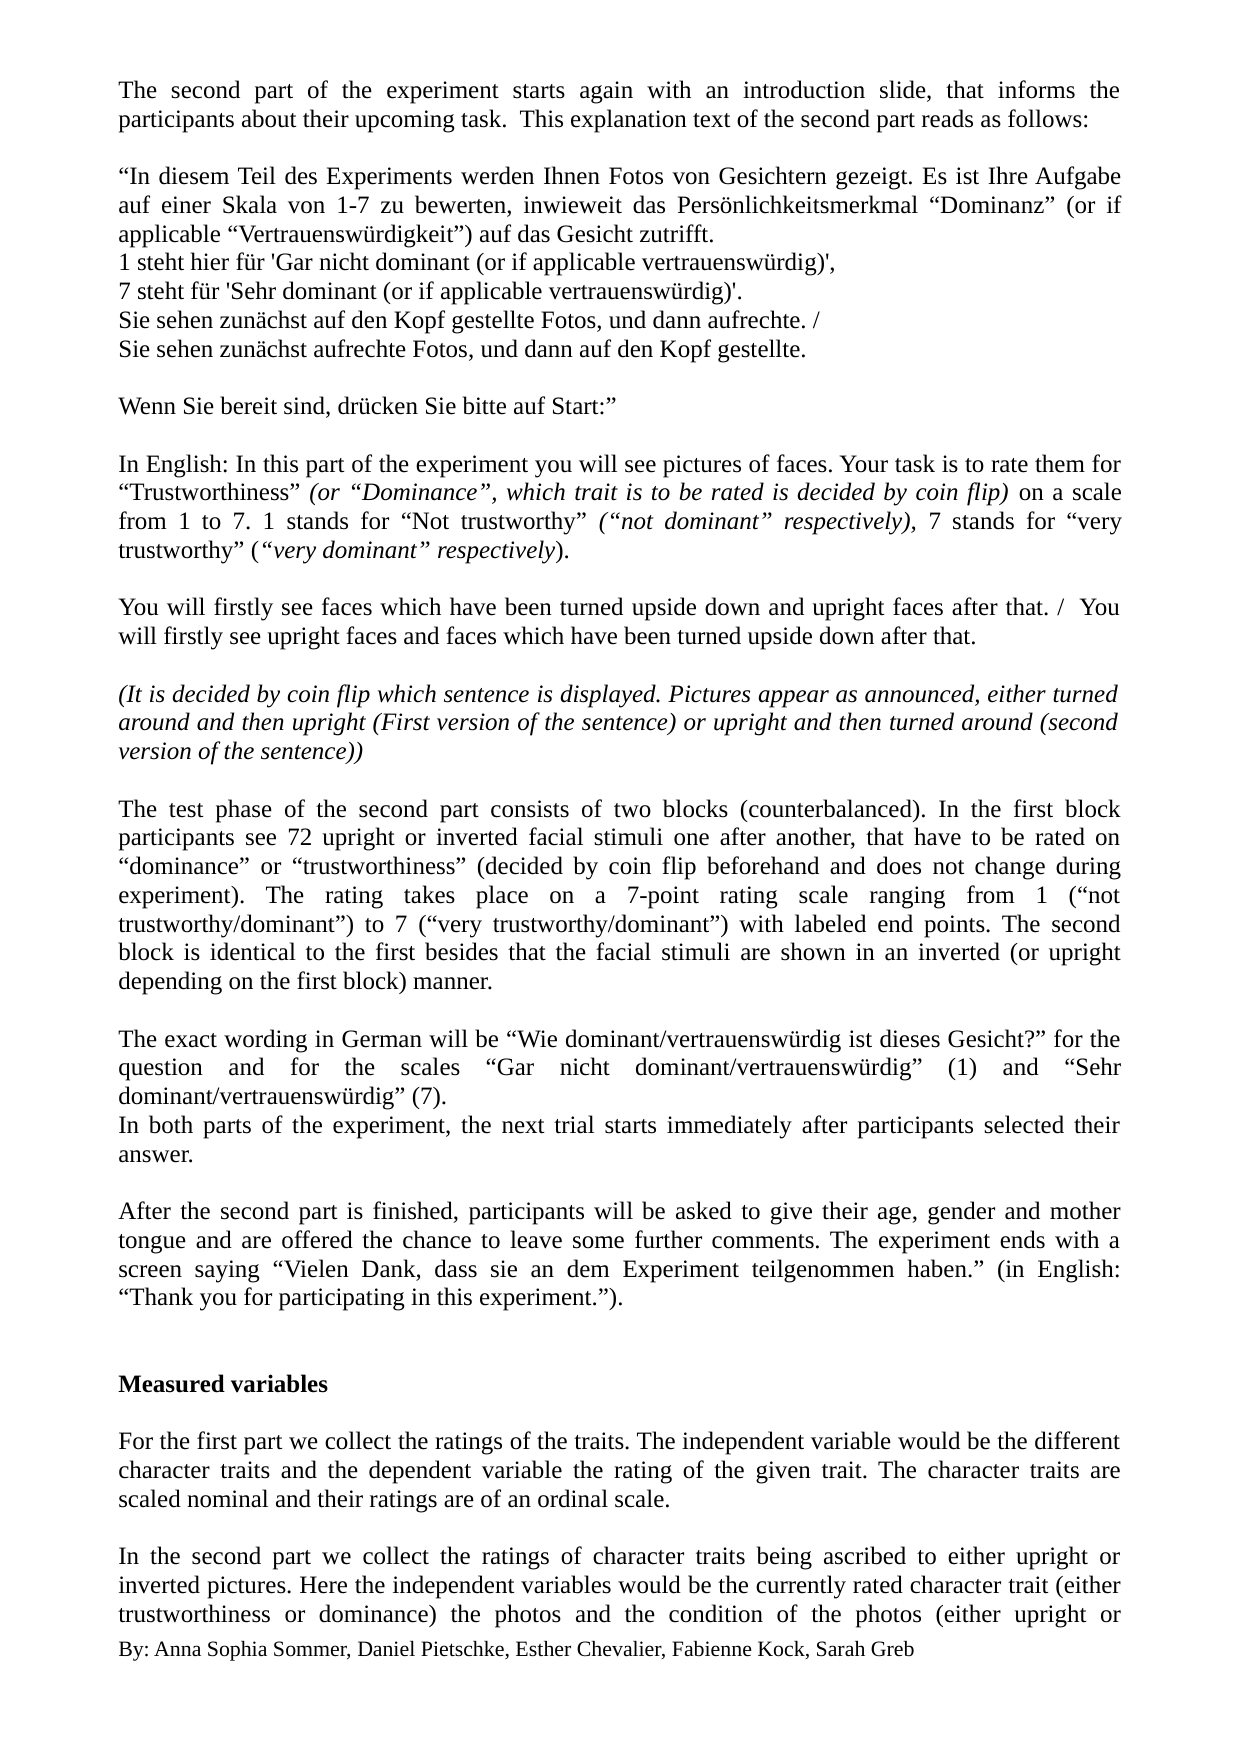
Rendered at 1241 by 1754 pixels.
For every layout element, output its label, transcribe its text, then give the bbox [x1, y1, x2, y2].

text 1 steht hier für 'Gar nicht dominant (or if applicable vertrauenswürdig)', [118, 247, 1122, 276]
text The exact wording in German will be “Wie dominant/vertrauenswürdig ist dieses Gesicht?” for the question and for the scales “Gar nicht dominant/vertrauenswürdig” (1) and “Sehr dominant/vertrauenswürdig” (7). [118, 1024, 1122, 1110]
text Sie sehen zunächst auf den Kopf gestellte Fotos, und dann aufrechte. / [118, 305, 1122, 334]
text In English: In this part of the experiment you will see pictures of faces. Your task is to rate them for “Trustworthiness” (or “Dominance”, which trait is to be rated is decided by coin flip) on a scale from 1 to 7. 1 stands for “Not trustworthy” (“not dominant” respectively), 7 stands for “very trustworthy” (“very dominant” respectively). [118, 449, 1122, 564]
text In both parts of the experiment, the next trial starts immediately after participants selected their answer. [118, 1110, 1122, 1167]
text The test phase of the second part consists of two blocks (counterbalanced). In the first block participants see 72 upright or inverted facial stimuli one after another, that have to be rated on “dominance” or “trustworthiness” (decided by coin flip beforehand and does not change during experiment). The rating takes place on a 7-point rating scale ranging from 1 (“not trustworthy/dominant”) to 7 (“very trustworthy/dominant”) with labeled end points. The second block is identical to the first besides that the facial stimuli are shown in an inverted (or upright depending on the first block) manner. [118, 765, 1122, 995]
text For the first part we collect the ratings of the traits. The independent variable would be the different character traits and the dependent variable the rating of the given trait. The character traits are scaled nominal and their ratings are of an ordinal scale. [118, 1426, 1122, 1512]
text The second part of the experiment starts again with an introduction slide, that informs the participants about their upcoming task. This explanation text of the second part reads as follows: [118, 75, 1122, 132]
text Sie sehen zunächst aufrechte Fotos, und dann auf den Kopf gestellte. [118, 334, 1122, 362]
text After the second part is finished, participants will be asked to give their age, gender and mother tongue and are offered the chance to leave some further comments. The experiment ends with a screen saying “Vielen Dank, dass sie an dem Experiment teilgenommen haben.” (in English: “Thank you for participating in this experiment.”). [118, 1196, 1122, 1311]
text (It is decided by coin flip which sentence is displayed. Pictures appear as announced, either turned around and then upright (First version of the sentence) or upright and then turned around (second version of the sentence)) [118, 679, 1122, 765]
text You will firstly see faces which have been turned upside down and upright faces after that. / You will firstly see upright faces and faces which have been turned upside down after that. [118, 592, 1122, 650]
text 7 steht für 'Sehr dominant (or if applicable vertrauenswürdig)'. [118, 276, 1122, 305]
text In the second part we collect the ratings of character traits being ascribed to either upright or inverted pictures. Here the independent variables would be the currently rated character trait (either trustworthiness or dominance) the photos and the condition of the photos (either upright or [118, 1541, 1122, 1627]
text “In diesem Teil des Experiments werden Ihnen Fotos von Gesichtern gezeigt. Es ist Ihre Aufgabe auf einer Skala von 1-7 zu bewerten, inwieweit das Persönlichkeitsmerkmal “Dominanz” (or if applicable “Vertrauenswürdigkeit”) auf das Gesicht zutrifft. [118, 161, 1122, 247]
text Measured variables [118, 1369, 1122, 1397]
text Wenn Sie bereit sind, drücken Sie bitte auf Start:” [118, 391, 1122, 420]
